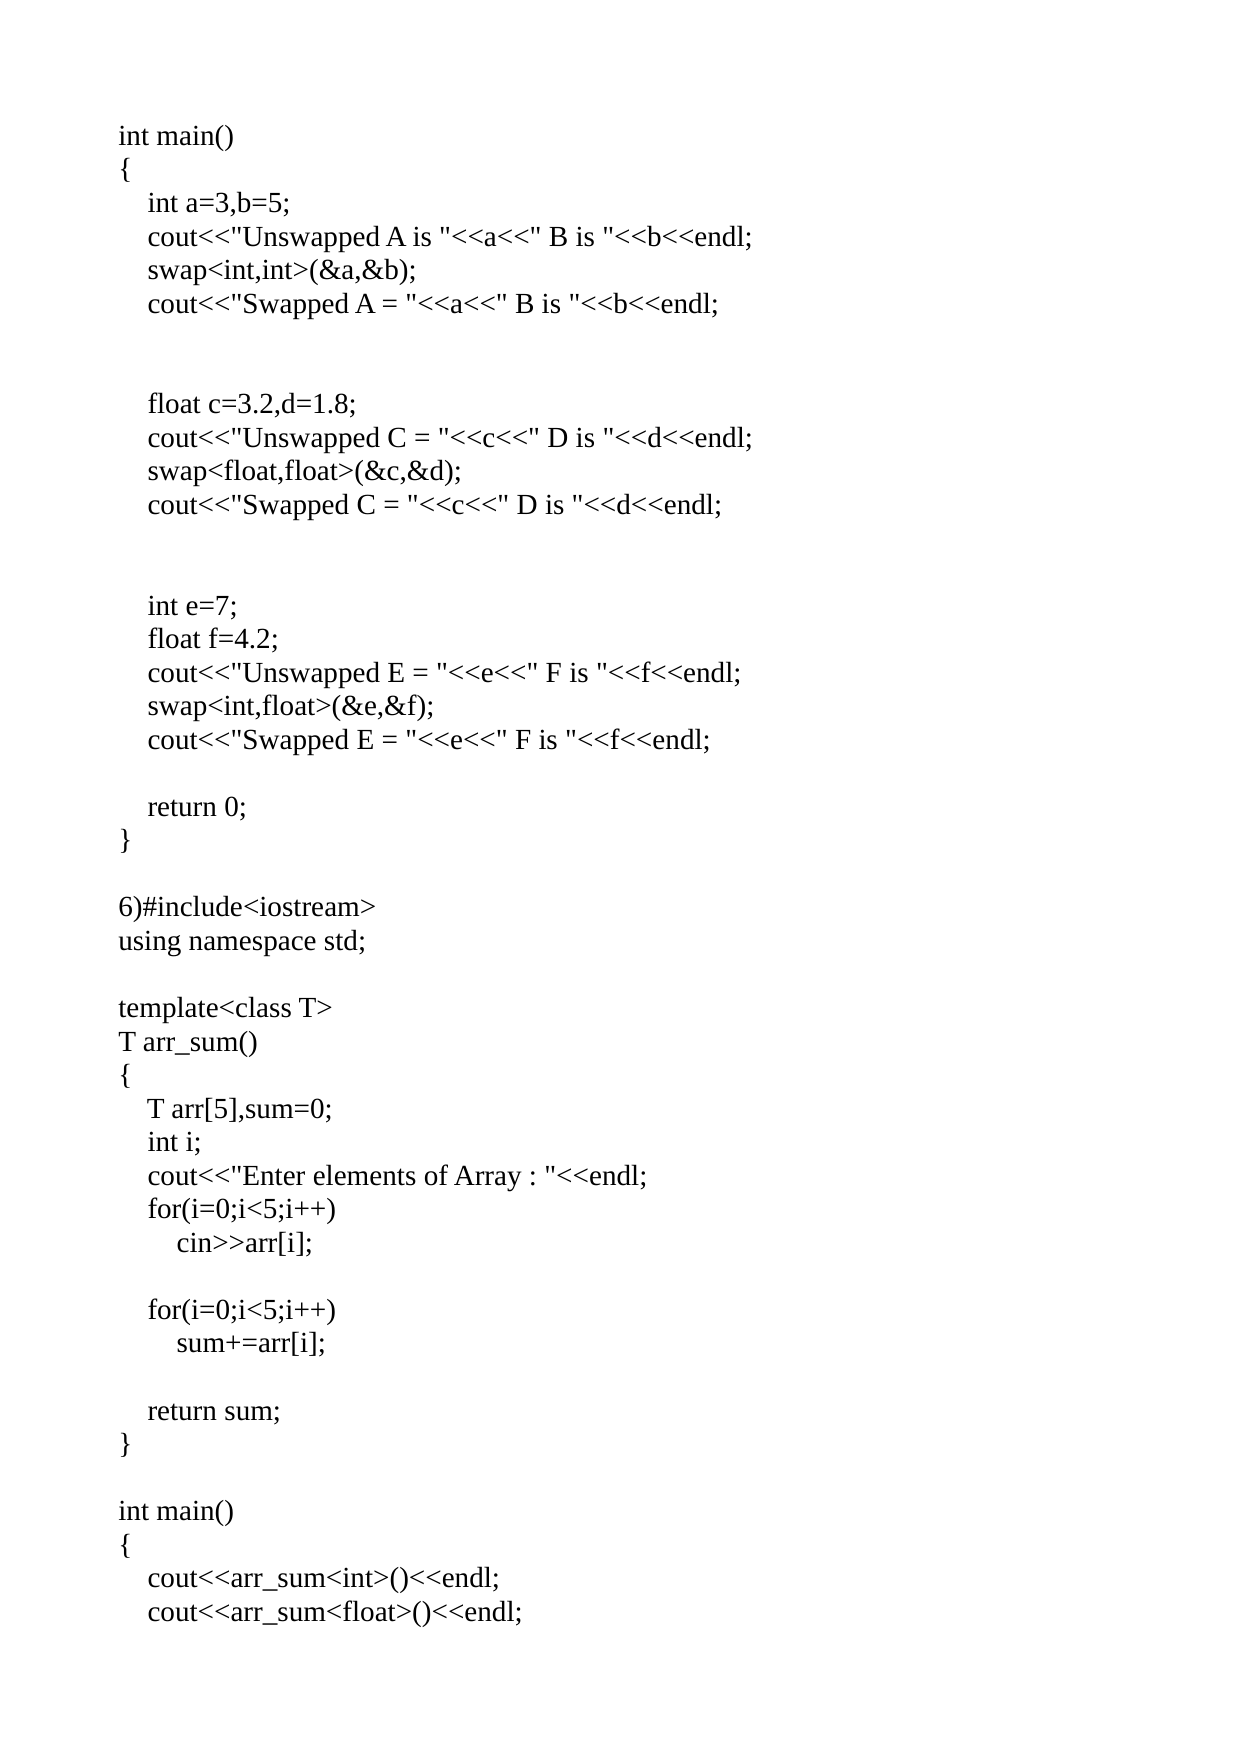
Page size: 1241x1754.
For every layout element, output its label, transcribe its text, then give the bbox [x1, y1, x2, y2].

text float f=4.2; [118, 621, 1122, 655]
text sum+=arr[i]; [118, 1326, 1122, 1359]
text cout<<"Unswapped A is "<<a<<" B is "<<b<<endl; [118, 219, 1122, 252]
text cout<<"Unswapped C = "<<c<<" D is "<<d<<endl; [118, 420, 1122, 453]
text using namespace std; [118, 923, 1122, 957]
text swap<int,int>(&a,&b); [118, 252, 1122, 286]
text T arr[5],sum=0; [118, 1091, 1122, 1124]
text { [118, 1527, 1122, 1560]
text for(i=0;i<5;i++) [118, 1191, 1122, 1225]
text swap<int,float>(&e,&f); [118, 688, 1122, 722]
text int a=3,b=5; [118, 185, 1122, 219]
text cout<<"Enter elements of Array : "<<endl; [118, 1158, 1122, 1191]
text int main() [118, 118, 1122, 152]
text { [118, 1057, 1122, 1091]
text int i; [118, 1124, 1122, 1158]
text for(i=0;i<5;i++) [118, 1292, 1122, 1326]
text template<class T> [118, 990, 1122, 1024]
text } [118, 822, 1122, 856]
text cout<<"Swapped A = "<<a<<" B is "<<b<<endl; [118, 286, 1122, 319]
text cin>>arr[i]; [118, 1225, 1122, 1258]
text int e=7; [118, 588, 1122, 621]
text swap<float,float>(&c,&d); [118, 453, 1122, 487]
text 6)#include<iostream> [118, 889, 1122, 923]
text float c=3.2,d=1.8; [118, 386, 1122, 420]
text return sum; [118, 1393, 1122, 1426]
text } [118, 1426, 1122, 1460]
text int main() [118, 1493, 1122, 1527]
text cout<<arr_sum<float>()<<endl; [118, 1594, 1122, 1627]
text cout<<"Swapped C = "<<c<<" D is "<<d<<endl; [118, 487, 1122, 521]
text T arr_sum() [118, 1024, 1122, 1057]
text { [118, 152, 1122, 185]
text cout<<"Swapped E = "<<e<<" F is "<<f<<endl; [118, 722, 1122, 755]
text cout<<arr_sum<int>()<<endl; [118, 1560, 1122, 1594]
text return 0; [118, 789, 1122, 822]
text cout<<"Unswapped E = "<<e<<" F is "<<f<<endl; [118, 655, 1122, 688]
